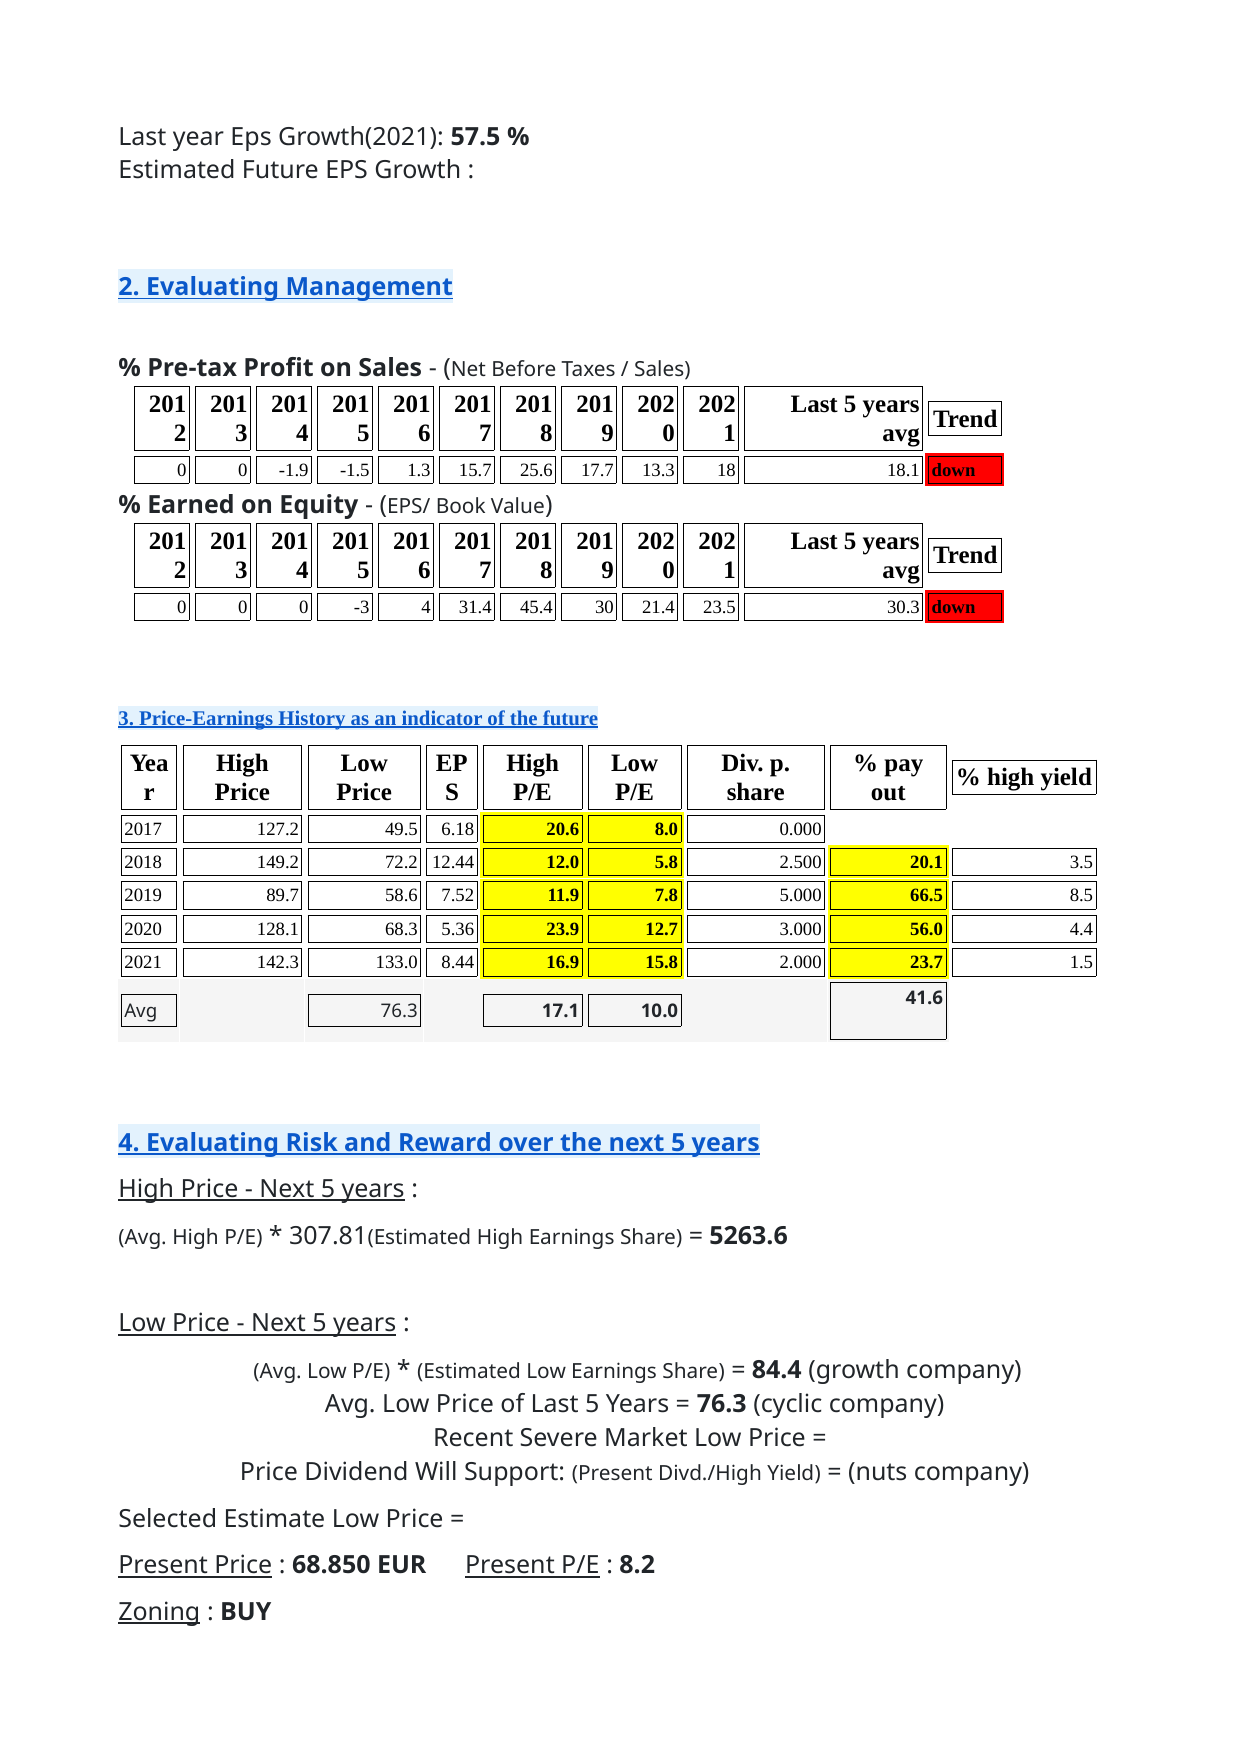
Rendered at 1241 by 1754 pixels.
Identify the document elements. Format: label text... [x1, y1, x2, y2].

table_cell 10.0 [585, 979, 684, 1042]
table_header Year [118, 742, 179, 812]
table_cell 6.18 [424, 812, 480, 845]
table_cell 7.8 [585, 879, 684, 912]
table_cell 56.0 [828, 912, 949, 945]
table_cell 2017 [118, 812, 179, 845]
table_cell 149.2 [180, 845, 304, 878]
table_cell 0 [131, 453, 192, 486]
table_cell [949, 979, 1099, 1042]
table_cell 133.0 [305, 945, 423, 979]
table_cell 1.3 [375, 453, 436, 486]
table_cell 68.3 [305, 912, 423, 945]
table_cell 7.52 [424, 879, 480, 912]
table_header Low P/E [585, 742, 684, 812]
table_cell 20.1 [828, 845, 949, 878]
table_header Trend [925, 384, 1004, 453]
table_header 2012 [131, 520, 192, 590]
table_cell 72.2 [305, 845, 423, 878]
text a (Avg. Low P/E) * (Estimated Low Earnings Share) = 84.4 (growth company) b Avg. Low Price of Last 5 Years = 76.3 (cyclic company) c Recent Severe Market Low Price = d Price Dividend Will Support: (Present Divd./High Yield) = (nuts company) [118, 1352, 1122, 1488]
table_cell [684, 979, 827, 1042]
table_header 2015 [314, 384, 375, 453]
table_header 2017 [436, 520, 497, 590]
table_cell 142.3 [180, 945, 304, 979]
table_header 2012 [131, 384, 192, 453]
table_header 2020 [619, 520, 680, 590]
table_cell 0 [192, 590, 253, 623]
table_cell 0 [253, 590, 314, 623]
table_cell 66.5 [828, 879, 949, 912]
table_cell [424, 979, 480, 1042]
table_header 2019 [558, 384, 619, 453]
table_cell 2020 [118, 912, 179, 945]
table_cell 58.6 [305, 879, 423, 912]
table_cell [118, 590, 131, 623]
table_cell 2018 [118, 845, 179, 878]
table_cell 0.000 [684, 812, 827, 845]
text % Pre-tax Profit on Sales - (Net Before Taxes / Sales) [118, 315, 1122, 383]
table_header 2018 [497, 520, 558, 590]
table_cell 31.4 [436, 590, 497, 623]
table_cell 25.6 [497, 453, 558, 486]
table_cell 21.4 [619, 590, 680, 623]
subtitle 3. Price-Earnings History as an indicator of the future [118, 706, 1122, 730]
table_cell [118, 453, 131, 486]
table_header High Price [180, 742, 304, 812]
table_cell 76.3 [305, 979, 423, 1042]
table_cell [180, 979, 304, 1042]
text % Earned on Equity - (EPS/ Book Value) [118, 486, 1122, 520]
table_header 2014 [253, 384, 314, 453]
table_cell 20.6 [480, 812, 585, 845]
table_cell 17.7 [558, 453, 619, 486]
text Present Price : 68.850 EUR Present P/E : 8.2 [118, 1547, 1122, 1581]
table_cell 3.5 [949, 845, 1099, 878]
subtitle 2. Evaluating Management [118, 269, 1122, 303]
table_header 2021 [680, 520, 741, 590]
table_cell [828, 812, 949, 845]
table_cell 127.2 [180, 812, 304, 845]
table_cell 1.5 [949, 945, 1099, 979]
table_header Div. p. share [684, 742, 827, 812]
table_cell down [925, 453, 1004, 486]
table_cell down [925, 590, 1004, 623]
text Selected Estimate Low Price = [118, 1500, 1122, 1534]
table_cell 5.000 [684, 879, 827, 912]
table_cell 23.7 [828, 945, 949, 979]
table_cell 11.9 [480, 879, 585, 912]
table_cell 8.5 [949, 879, 1099, 912]
table_cell 5.36 [424, 912, 480, 945]
table_cell -1.9 [253, 453, 314, 486]
table_header [118, 384, 131, 453]
table_cell 89.7 [180, 879, 304, 912]
table_cell 128.1 [180, 912, 304, 945]
text High Price - Next 5 years : [118, 1171, 1122, 1205]
text Low Price - Next 5 years : [118, 1305, 1122, 1339]
table_cell 3.000 [684, 912, 827, 945]
table_header High P/E [480, 742, 585, 812]
table_cell 13.3 [619, 453, 680, 486]
table_cell 2.500 [684, 845, 827, 878]
table_cell 0 [131, 590, 192, 623]
table_header Last 5 years avg [741, 384, 925, 453]
table_cell 0 [192, 453, 253, 486]
table_cell 4 [375, 590, 436, 623]
table_header 2021 [680, 384, 741, 453]
table_cell 23.5 [680, 590, 741, 623]
table_cell 15.7 [436, 453, 497, 486]
table_cell 30 [558, 590, 619, 623]
table_header Low Price [305, 742, 423, 812]
table_cell 12.0 [480, 845, 585, 878]
table_header EPS [424, 742, 480, 812]
table_cell 41.6 [828, 979, 949, 1042]
table_header Last 5 years avg [741, 520, 925, 590]
table_cell 12.7 [585, 912, 684, 945]
table_header 2013 [192, 520, 253, 590]
table_header 2014 [253, 520, 314, 590]
table_cell 17.1 [480, 979, 585, 1042]
table_header % pay out [828, 742, 949, 812]
table_header [118, 520, 131, 590]
table_cell -1.5 [314, 453, 375, 486]
table_header 2020 [619, 384, 680, 453]
table_header 2019 [558, 520, 619, 590]
table_cell 2021 [118, 945, 179, 979]
table_cell -3 [314, 590, 375, 623]
table_cell Avg [118, 979, 179, 1042]
table_cell 16.9 [480, 945, 585, 979]
table_cell 5.8 [585, 845, 684, 878]
table_cell [949, 812, 1099, 845]
table_cell 18.1 [741, 453, 925, 486]
table_cell 49.5 [305, 812, 423, 845]
text Last year Eps Growth(2021): 57.5 % Estimated Future EPS Growth : [118, 118, 1122, 186]
table_header Trend [925, 520, 1004, 590]
table_cell 12.44 [424, 845, 480, 878]
text (Avg. High P/E) * 307.81(Estimated High Earnings Share) = 5263.6 [118, 1217, 1122, 1251]
table_cell 15.8 [585, 945, 684, 979]
table_cell 23.9 [480, 912, 585, 945]
table_cell 30.3 [741, 590, 925, 623]
table_cell 18 [680, 453, 741, 486]
table_header 2016 [375, 384, 436, 453]
table_cell 45.4 [497, 590, 558, 623]
table_cell 4.4 [949, 912, 1099, 945]
table_header 2018 [497, 384, 558, 453]
text Zoning : BUY [118, 1593, 1122, 1628]
table_cell 2.000 [684, 945, 827, 979]
table_header % high yield [949, 742, 1099, 812]
table_header 2015 [314, 520, 375, 590]
table_cell 2019 [118, 879, 179, 912]
subtitle 4. Evaluating Risk and Reward over the next 5 years [118, 1124, 1122, 1158]
table_cell 8.44 [424, 945, 480, 979]
table_header 2013 [192, 384, 253, 453]
table_cell 8.0 [585, 812, 684, 845]
table_header 2017 [436, 384, 497, 453]
table_header 2016 [375, 520, 436, 590]
